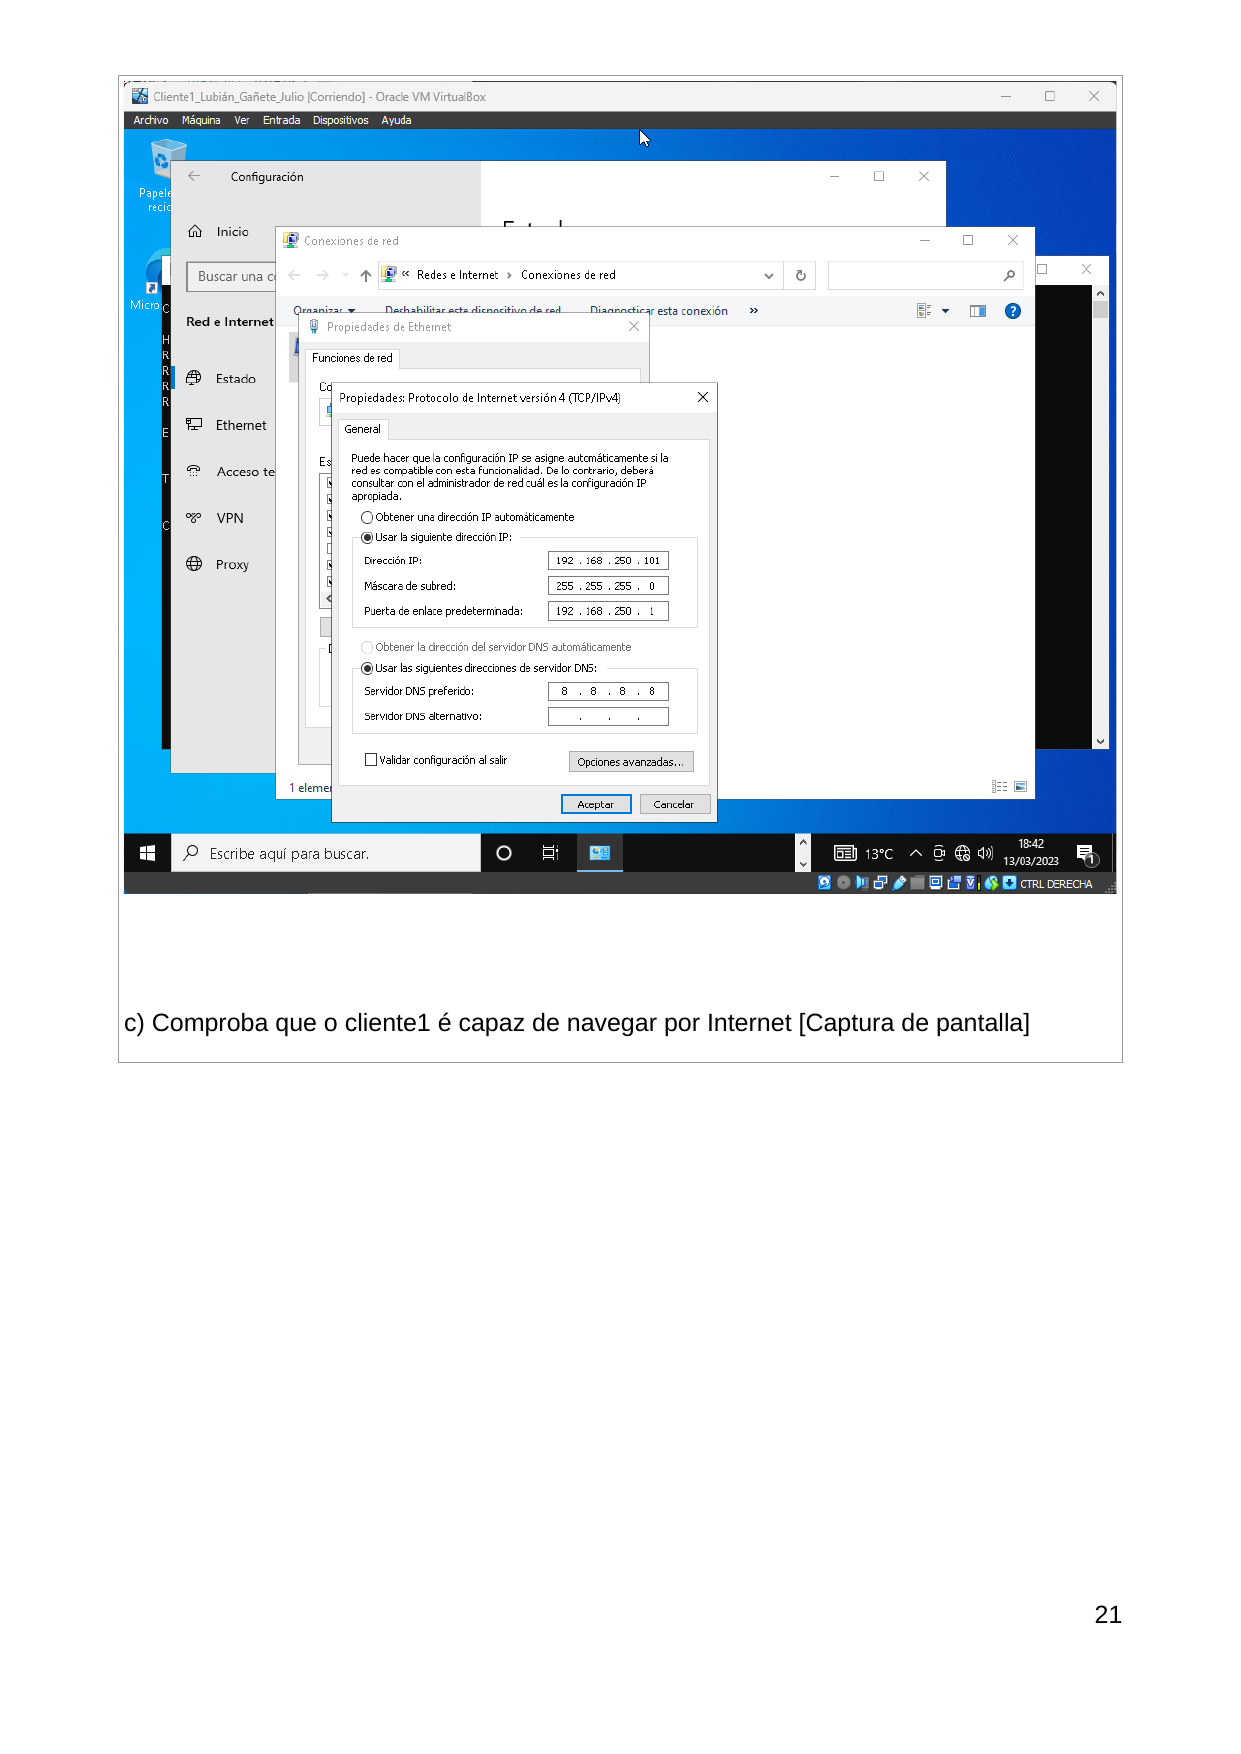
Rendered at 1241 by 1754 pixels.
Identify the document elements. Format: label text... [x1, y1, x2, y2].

table_cell c) Comproba que o cliente1 é capaz de navegar por Internet [Captura de pantalla] [119, 76, 1122, 1062]
